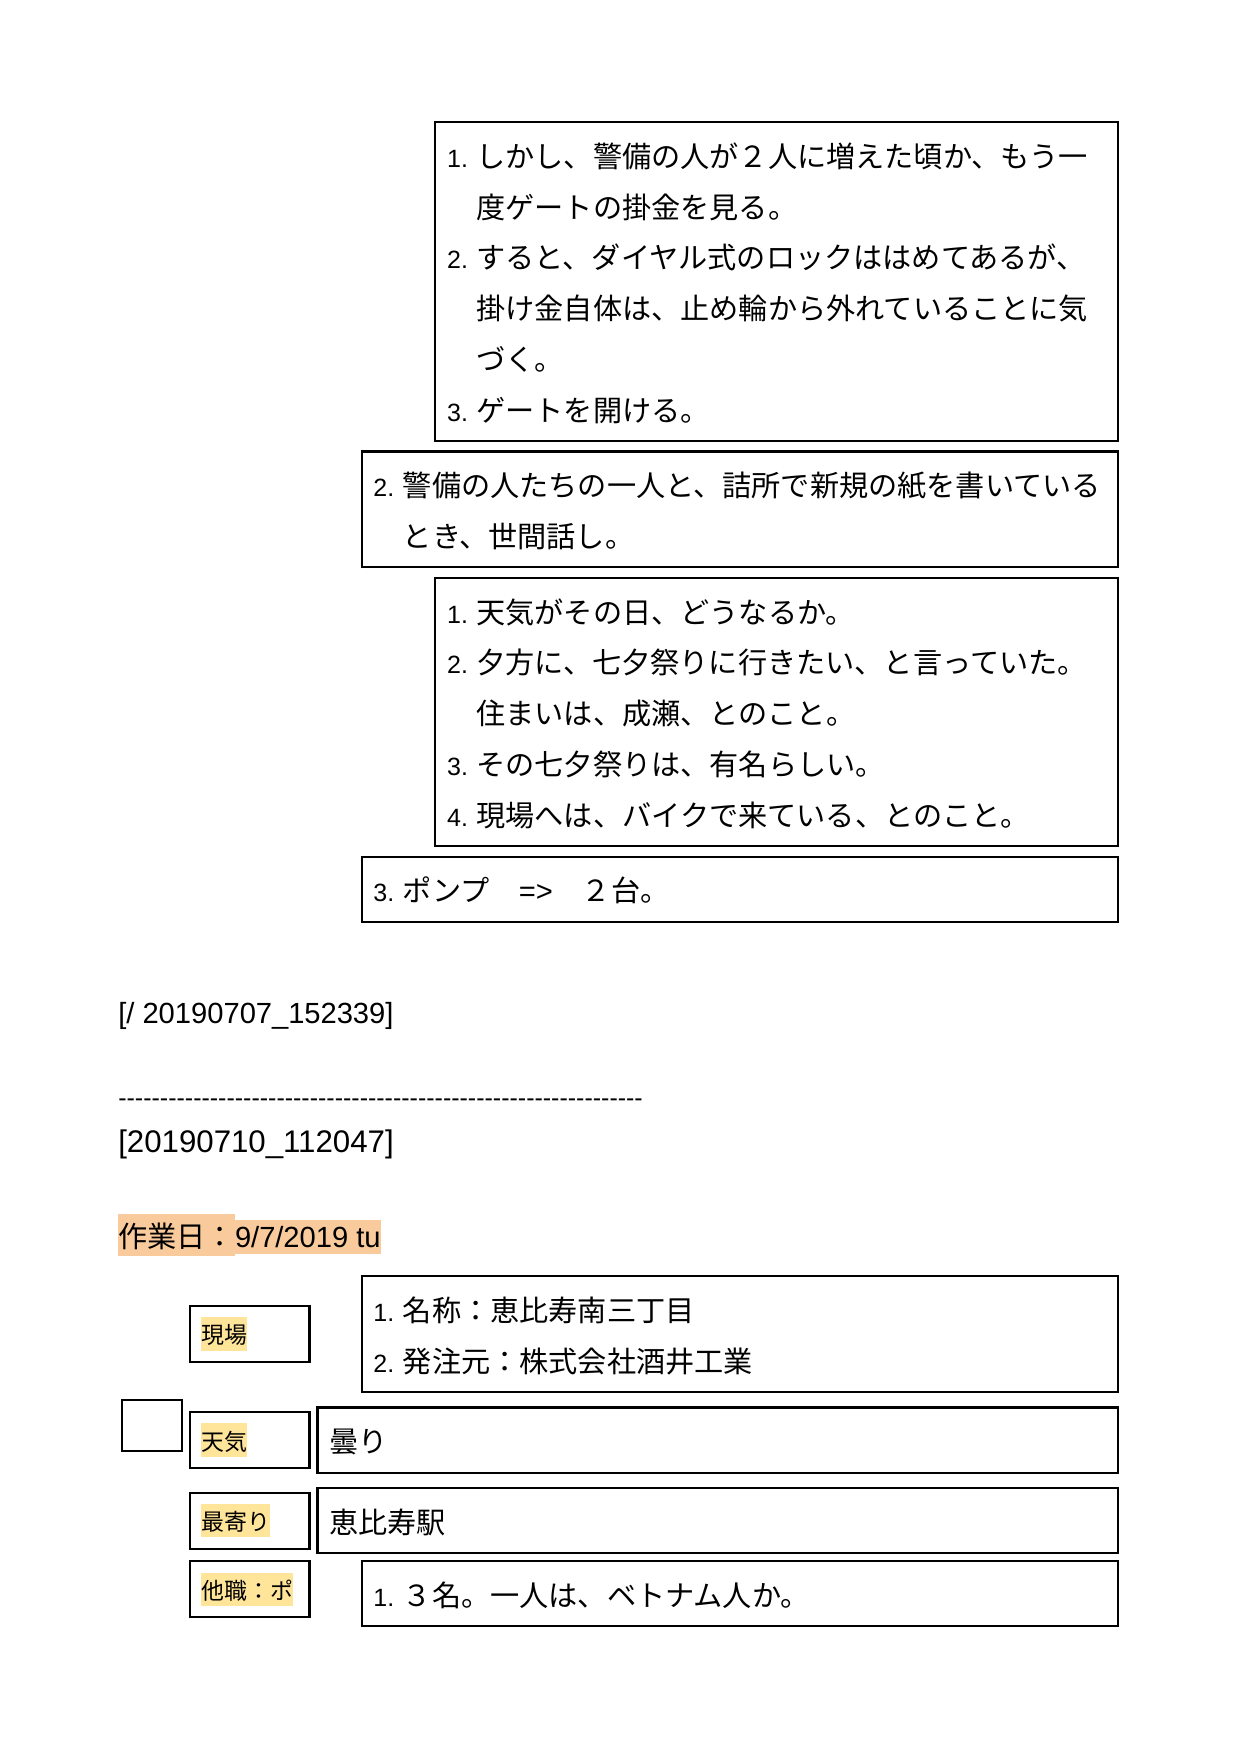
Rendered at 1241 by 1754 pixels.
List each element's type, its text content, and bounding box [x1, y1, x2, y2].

table_cell 警備の人達と、朝、ゲートの前で挨拶。私は、まだ鍵が空いていないと思って、ゲートの前に座っていた。 しかし、警備の人が２人に増えた頃か、もう一度ゲートの掛金を見る。 すると、ダイヤル式のロックははめてあるが、掛け金自体は、止め輪から外れていることに気づく。 ゲートを開ける。 警備の人たちの一人と、詰所で新規の紙を書いているとき、世間話し。 天気がその日、どうなるか。 夕方に、七夕祭りに行きたい、と言っていた。住まいは、成瀬、とのこと。 その七夕祭りは、有名らしい。 現場へは、バイクで来ている、とのこと。 ポンプ => ２台。 [314, 118, 1122, 926]
text [/ 20190707_152339] [118, 996, 1122, 1029]
table_cell 曇り [314, 1396, 1122, 1484]
table_cell [118, 1396, 186, 1484]
table_cell 他職：ポ [186, 1557, 313, 1630]
table_cell [118, 118, 186, 926]
table_cell [186, 118, 313, 926]
table_header [118, 1272, 186, 1396]
table_cell [118, 1557, 186, 1630]
text 作業日：9/7/2019 tu [118, 1214, 1122, 1256]
table_cell ３名。一人は、ベトナム人か。 ベトナムの人は、肌は浅黒い。眉が濃い。目が大きめ。ずっと、険しい表情。２回ほど、笑顔が出たか。 ２人の日本人。一人は、ホース担当。背は１７５弱か。面長。朝、ポンプのアームを操作していた。 もう一人の日本人。日に焼けている。１８０近くか。ひきしまった顔立ち。親方担当か。ベトナムの人に、ホースの扱いを時々、指示していた。 [314, 1557, 1122, 1630]
table_cell 天気 [186, 1396, 313, 1484]
text [20190710_112047] [118, 1123, 1122, 1159]
text --------------------------------------------------------------- [118, 1083, 1122, 1112]
table_cell 最寄り [186, 1484, 313, 1557]
table_header 現場 [186, 1272, 313, 1396]
table_cell 恵比寿駅 [314, 1484, 1122, 1557]
table_cell [118, 1484, 186, 1557]
table_header 名称：恵比寿南三丁目 発注元：株式会社酒井工業 [314, 1272, 1122, 1396]
